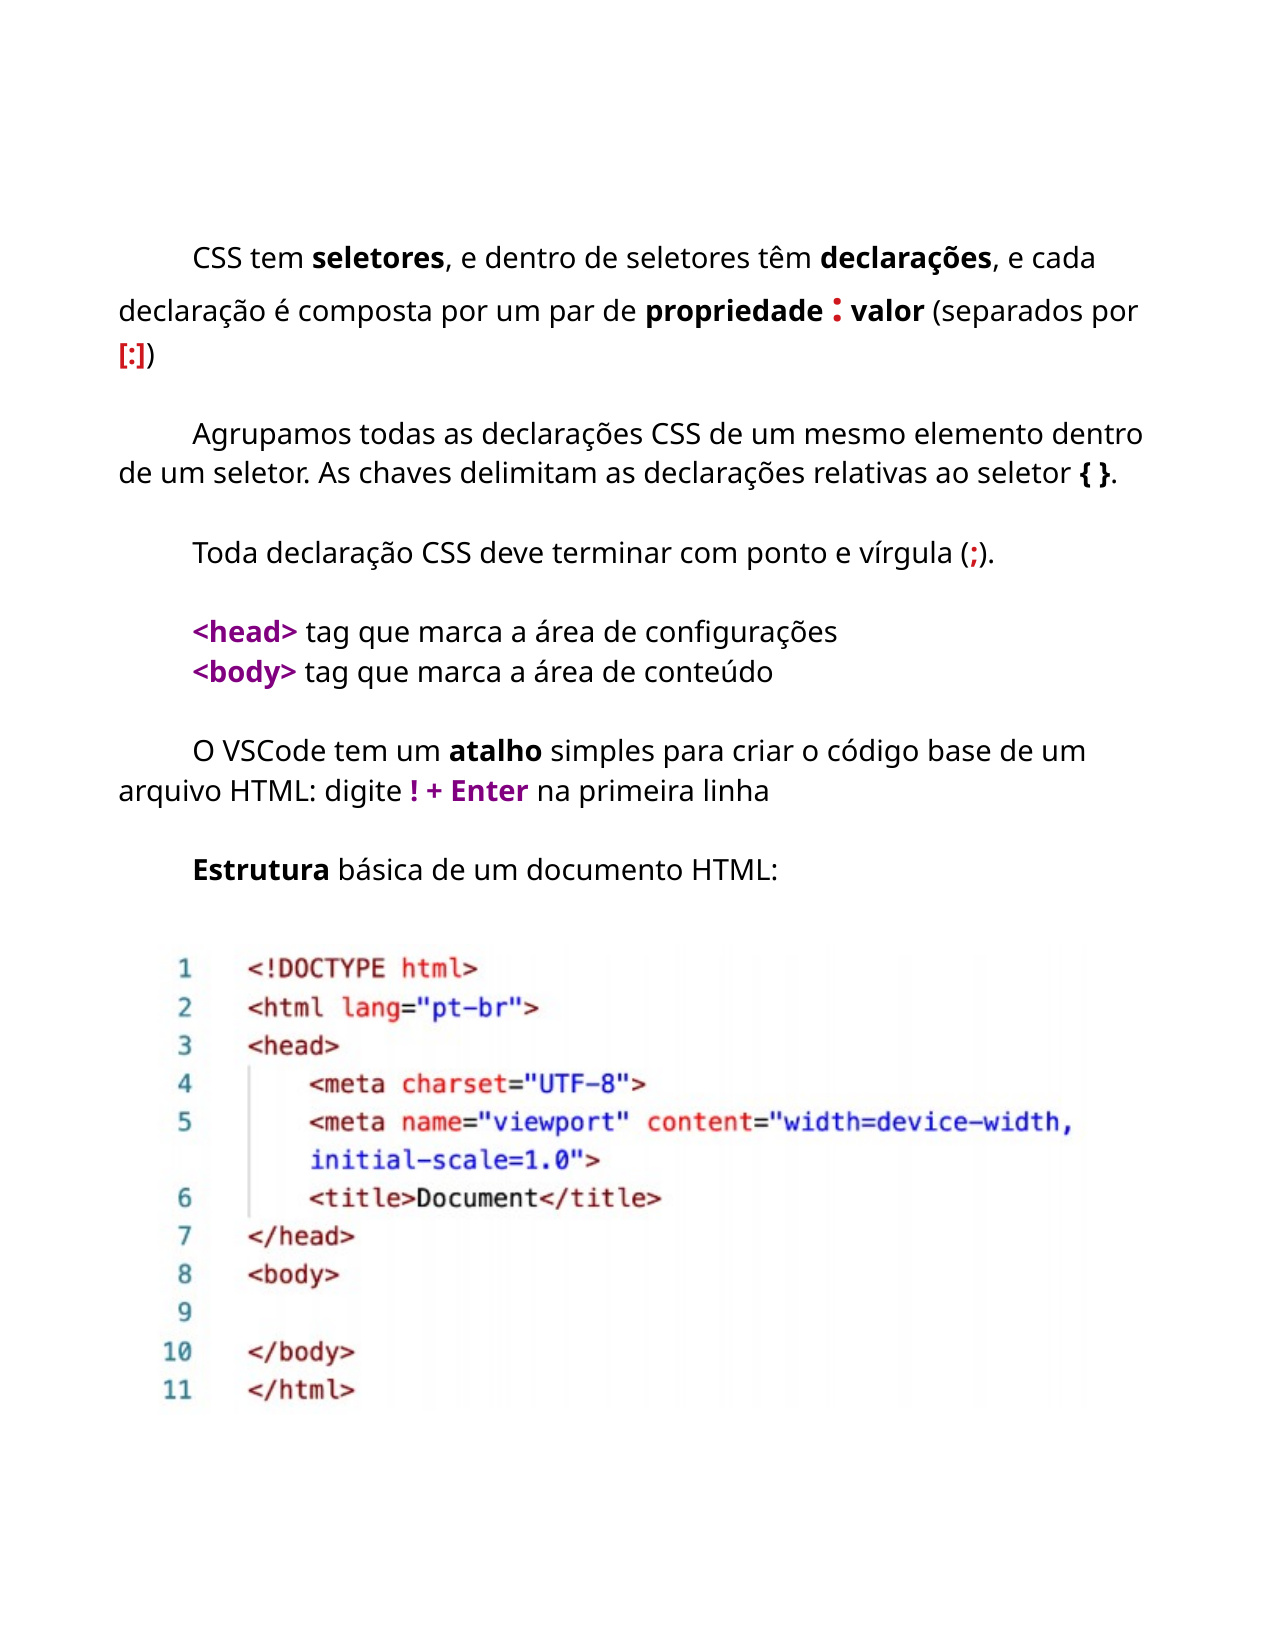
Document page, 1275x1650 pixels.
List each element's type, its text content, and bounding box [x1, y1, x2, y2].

text Toda declaração CSS deve terminar com ponto e vírgula (;). [118, 532, 1157, 572]
text O VSCode tem um atalho simples para criar o código base de um arquivo HTML: digite ! + Enter na primeira linha [118, 731, 1157, 810]
text Agrupamos todas as declarações CSS de um mesmo elemento dentro de um seletor. As chaves delimitam as declarações relativas ao seletor { }. [118, 413, 1157, 492]
text CSS tem seletores, e dentro de seletores têm declarações, e cada declaração é composta por um par de propriedade : valor (separados por [:]) [118, 237, 1157, 373]
text <body> tag que marca a área de conteúdo [118, 651, 1157, 691]
text <head> tag que marca a área de configurações [118, 611, 1157, 651]
text Estrutura básica de um documento HTML: [118, 849, 1157, 889]
picture [136, 944, 1102, 1415]
